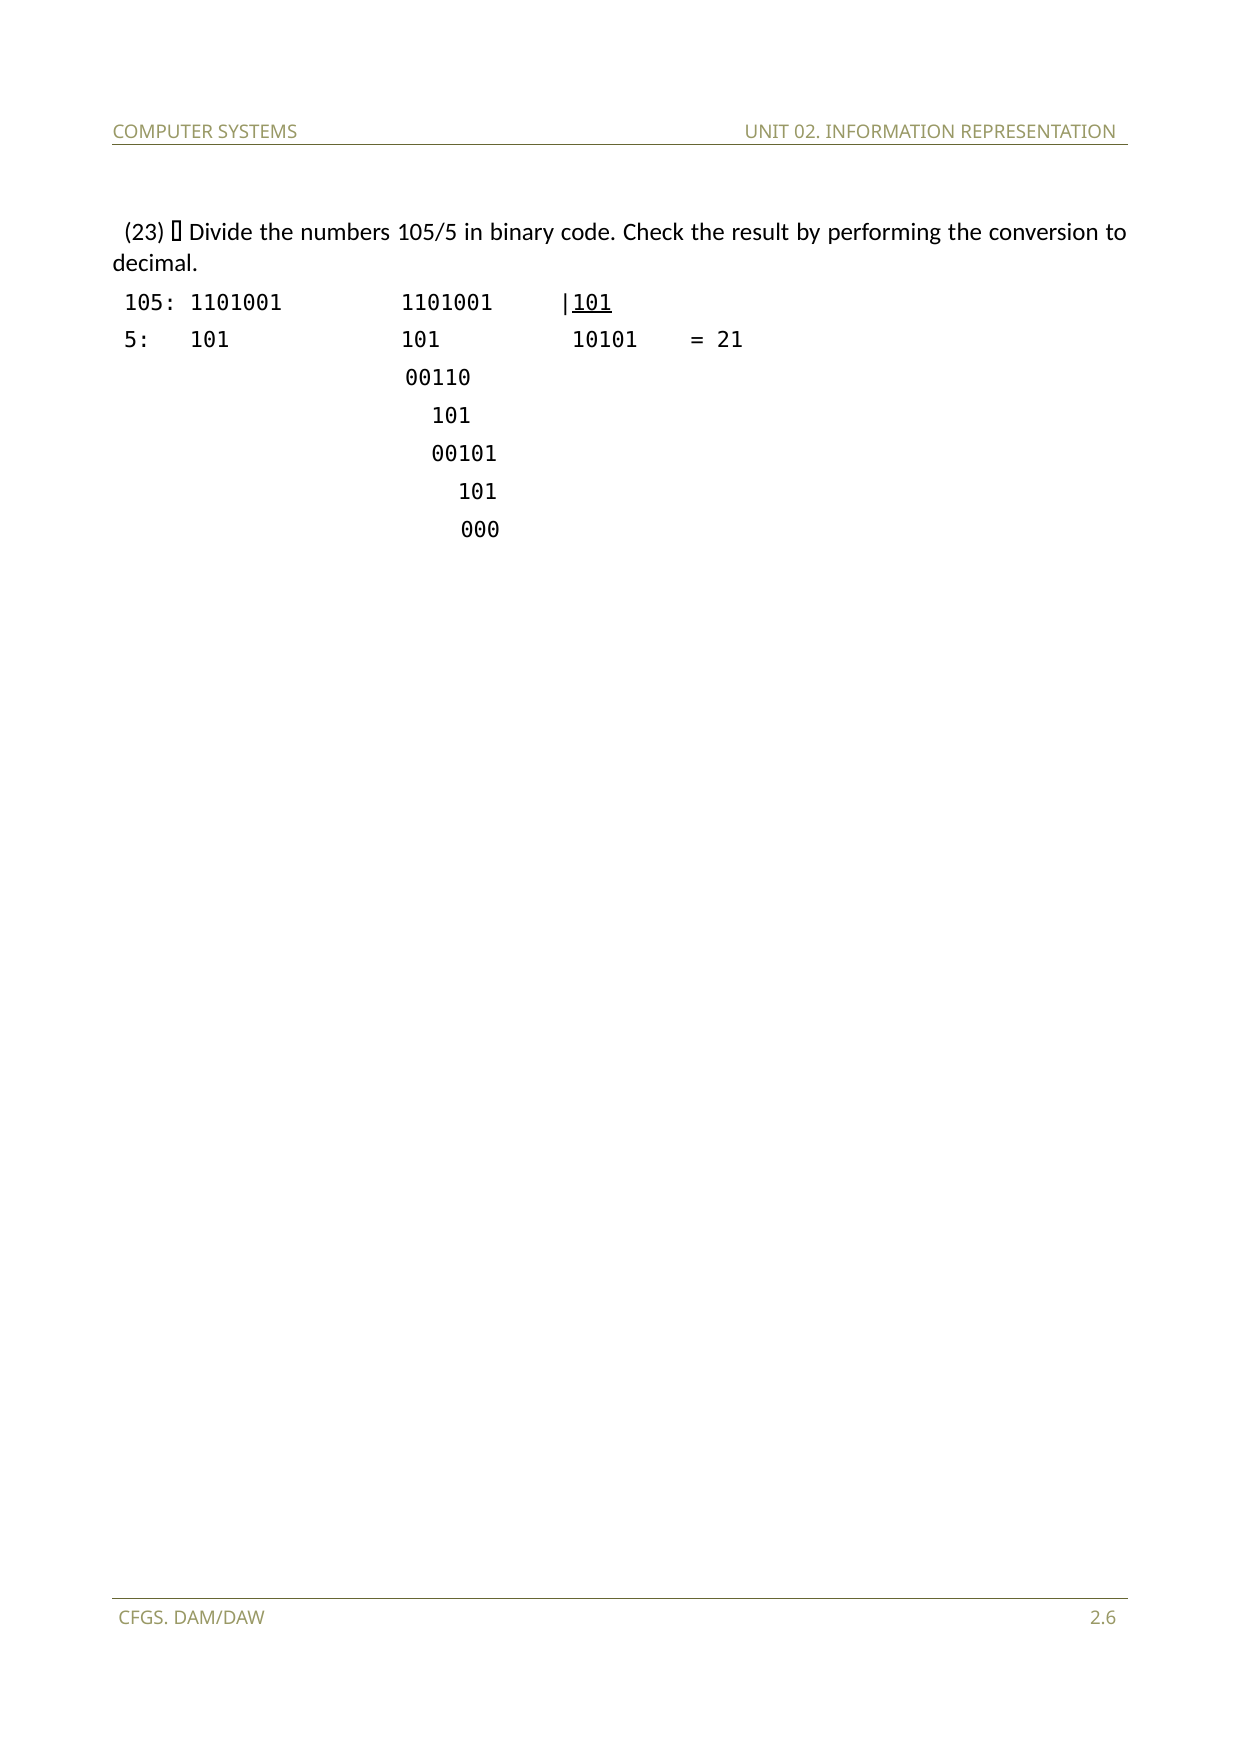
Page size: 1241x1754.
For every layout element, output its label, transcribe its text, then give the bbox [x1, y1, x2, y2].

text 5: 101 101 10101 = 21 [112, 328, 1128, 353]
text (23)  Divide the numbers 105/5 in binary code. Check the result by performing the conversion to decimal. [112, 216, 1128, 277]
text 00101 [112, 441, 1128, 467]
text 105: 1101001 1101001 |101 [112, 290, 1128, 315]
text 101 [112, 479, 1128, 505]
text 101 [112, 403, 1128, 429]
text 000 [112, 517, 1128, 543]
text 00110 [112, 366, 1128, 391]
